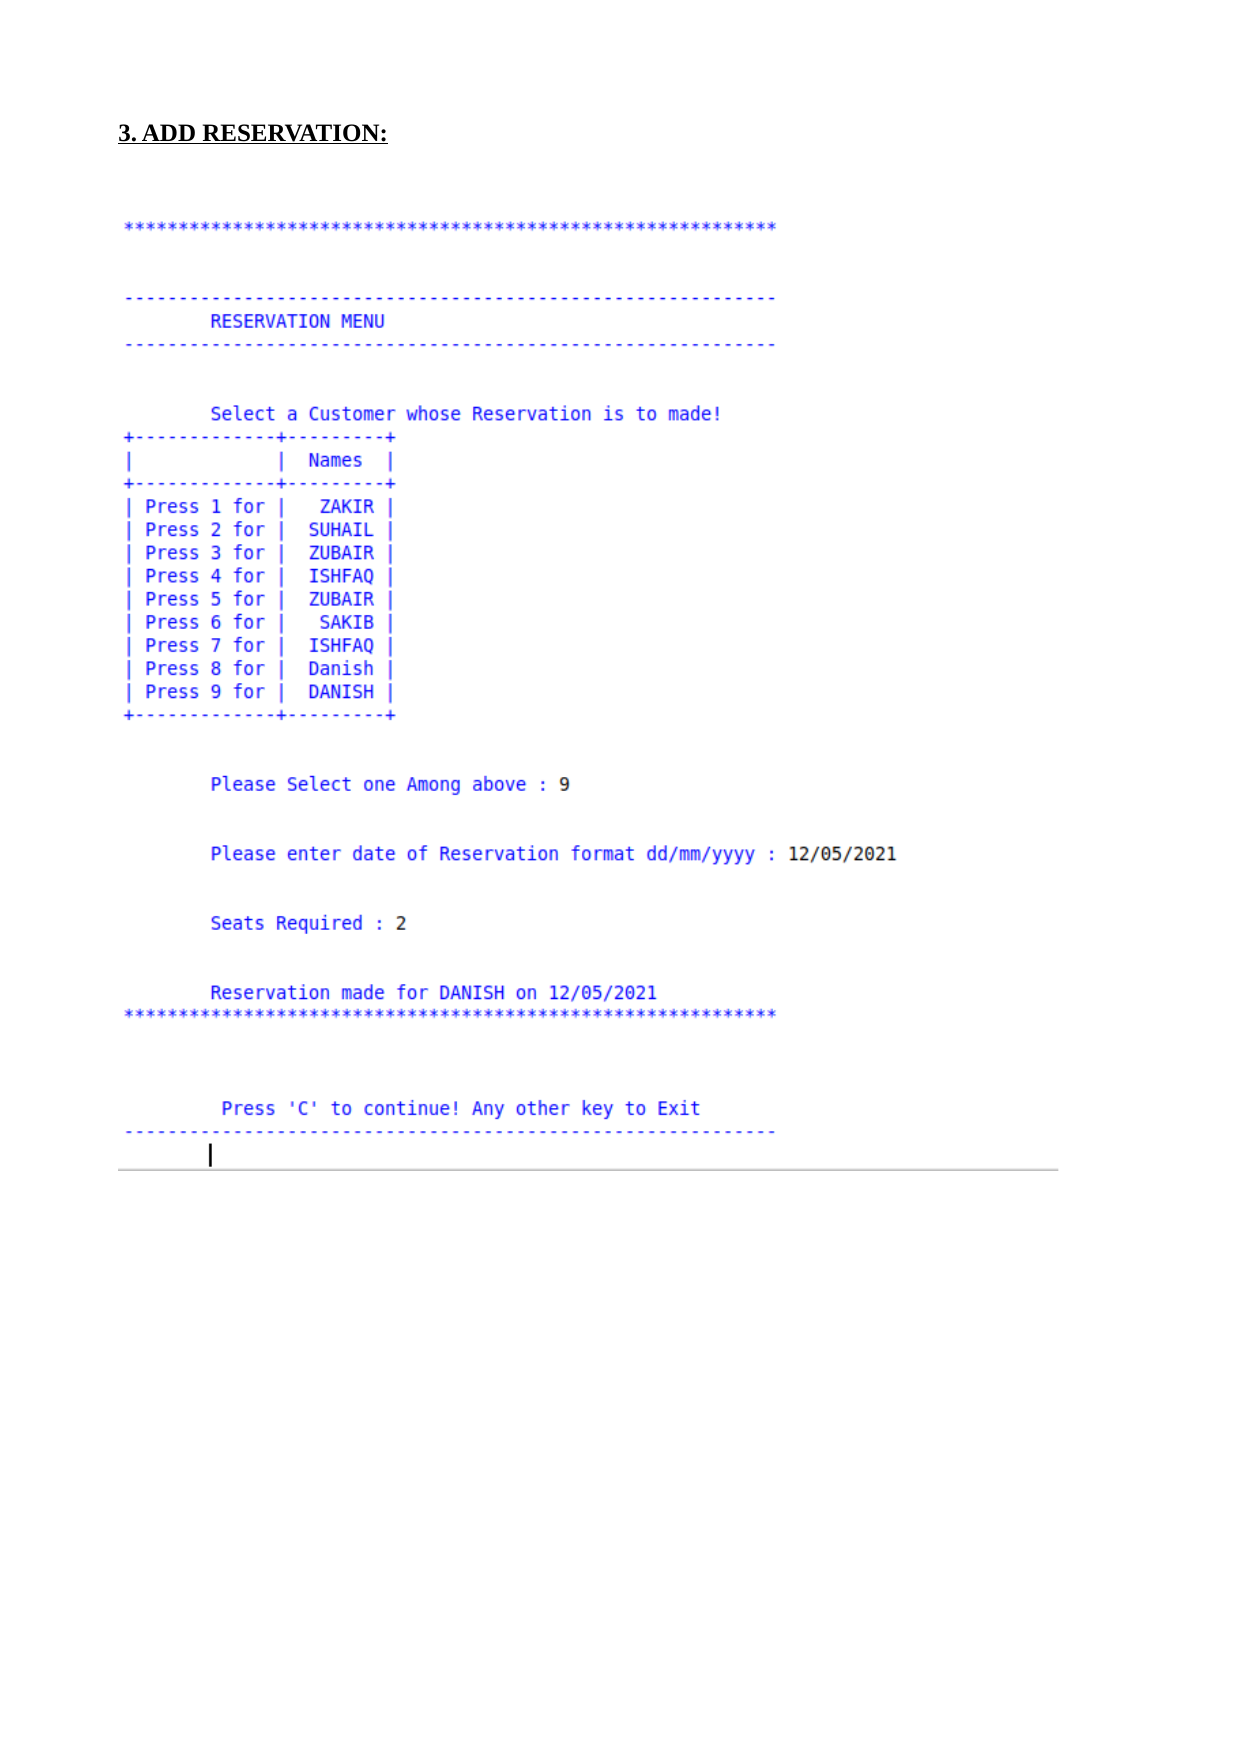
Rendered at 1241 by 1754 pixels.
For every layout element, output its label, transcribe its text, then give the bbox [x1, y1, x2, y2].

picture [118, 204, 1059, 1171]
text 3. ADD RESERVATION: [118, 118, 1122, 147]
